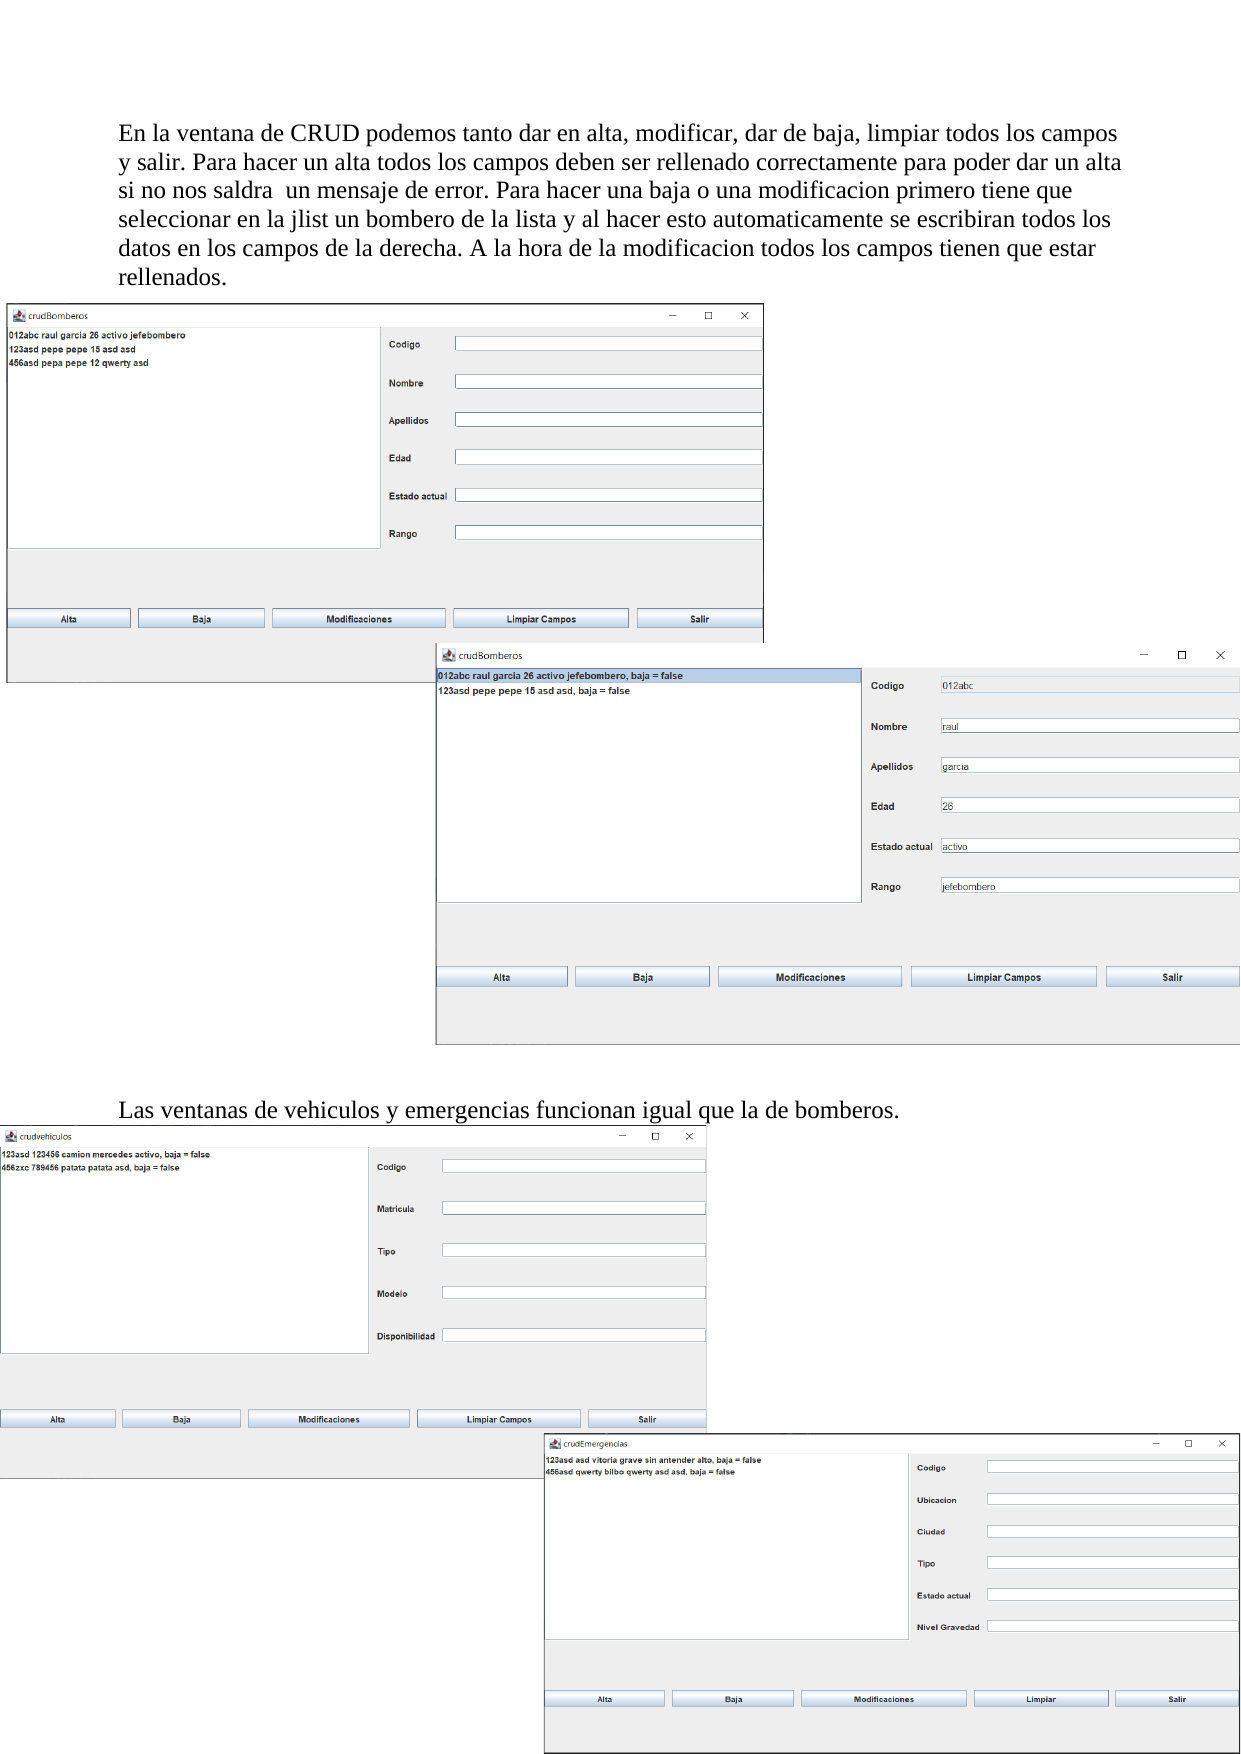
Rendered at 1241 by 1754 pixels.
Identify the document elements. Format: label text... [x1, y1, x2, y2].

text Las ventanas de vehiculos y emergencias funcionan igual que la de bomberos. [118, 1096, 1122, 1124]
picture [0, 1125, 1241, 1754]
picture [6, 303, 1240, 1045]
text En la ventana de CRUD podemos tanto dar en alta, modificar, dar de baja, limpiar todos los campos y salir. Para hacer un alta todos los campos deben ser rellenado correctamente para poder dar un alta si no nos saldra un mensaje de error. Para hacer una baja o una modificacion primero tiene que seleccionar en la jlist un bombero de la lista y al hacer esto automaticamente se escribiran todos los datos en los campos de la derecha. A la hora de la modificacion todos los campos tienen que estar rellenados. [118, 118, 1122, 291]
